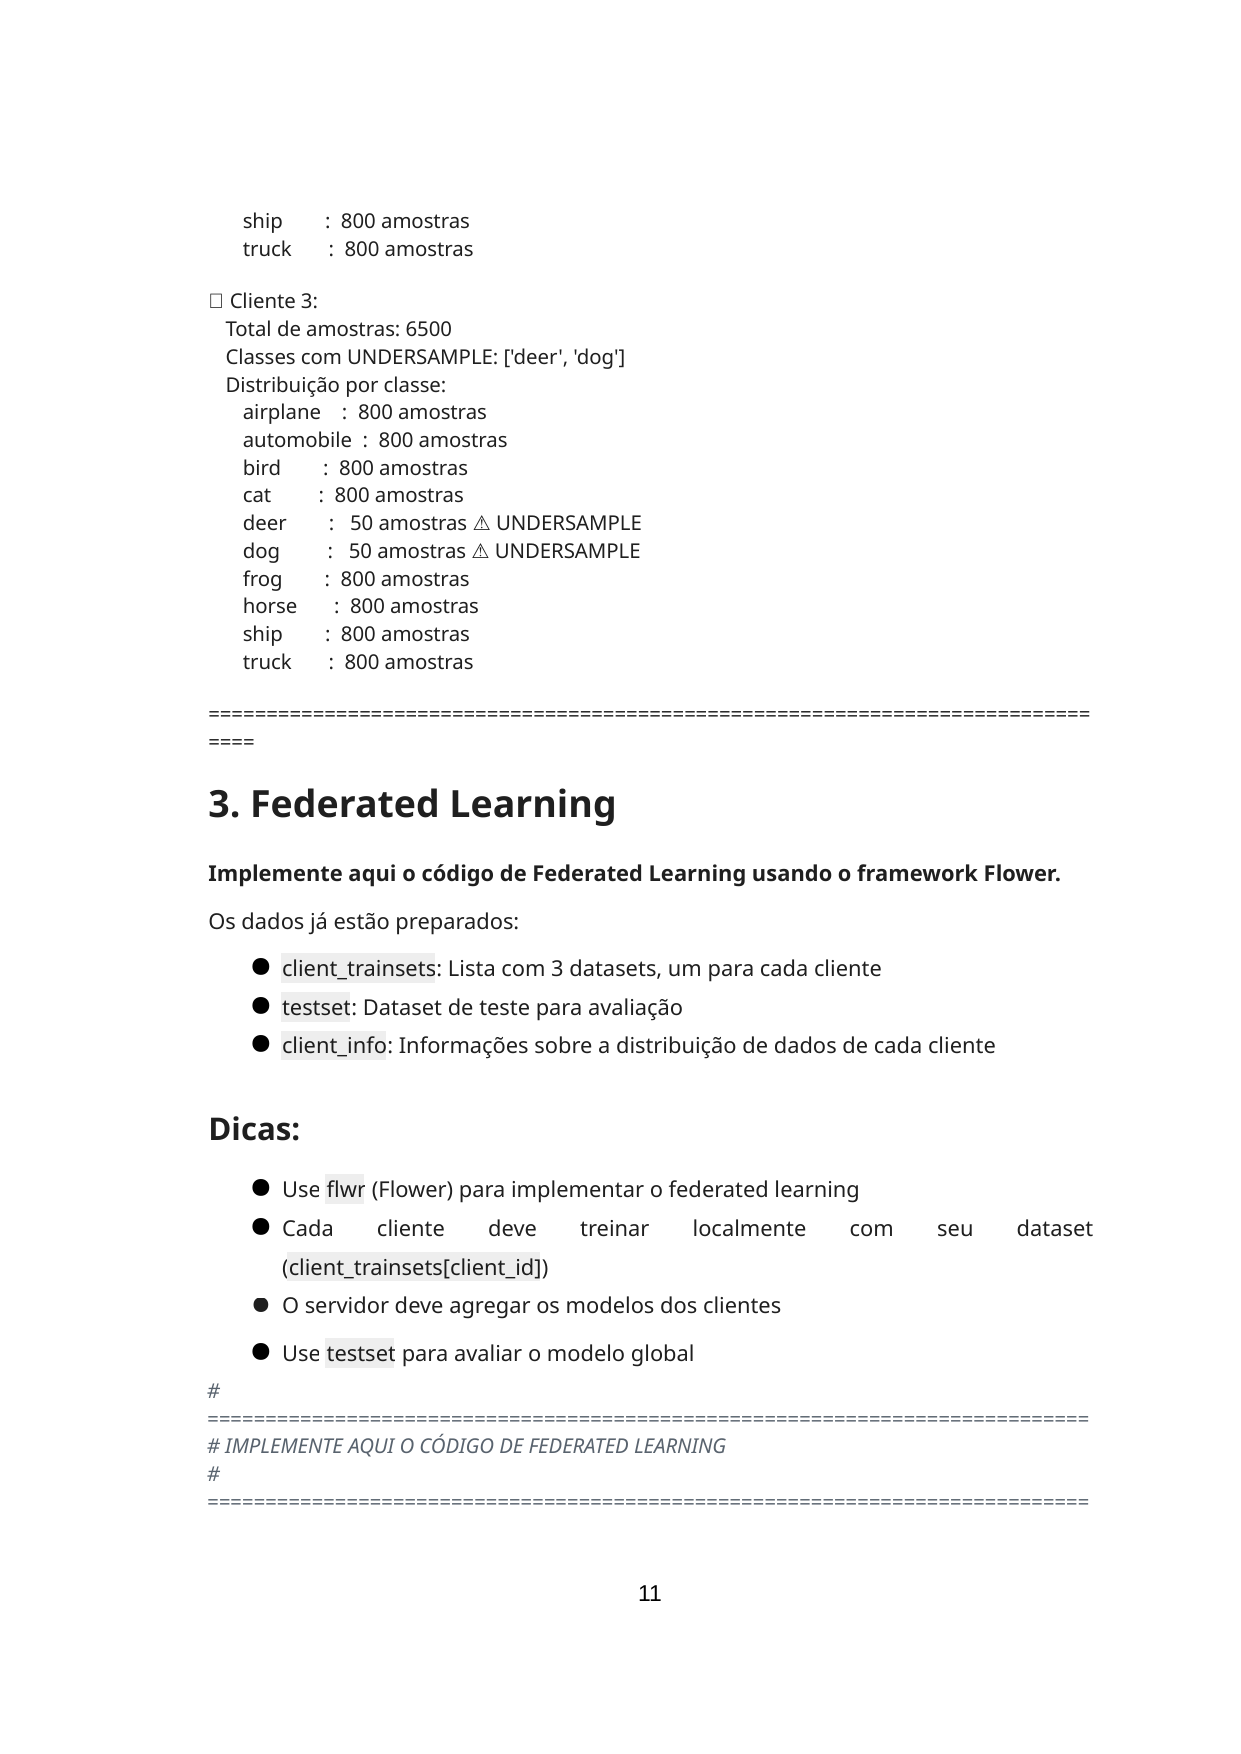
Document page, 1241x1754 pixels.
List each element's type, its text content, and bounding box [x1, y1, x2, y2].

text deer : 50 amostras ⚠️ UNDERSAMPLE [207, 509, 1093, 536]
text truck : 800 amostras [207, 647, 1093, 675]
subtitle Dicas: [207, 1107, 1093, 1149]
text bird : 800 amostras [207, 453, 1093, 481]
text Distribuição por classe: [207, 370, 1093, 398]
text ship : 800 amostras [207, 207, 1093, 234]
list client_trainsets: Lista com 3 datasets, um para cada cliente [251, 953, 1093, 983]
text ================================================================================ [207, 700, 1093, 755]
list testset: Dataset de teste para avaliação [251, 992, 1093, 1022]
text automobile : 800 amostras [207, 426, 1093, 453]
list O servidor deve agregar os modelos dos clientes [251, 1290, 1093, 1320]
list client_info: Informações sobre a distribuição de dados de cada cliente [251, 1031, 1093, 1060]
subtitle 3. Federated Learning [207, 777, 1093, 828]
text dog : 50 amostras ⚠️ UNDERSAMPLE [207, 536, 1093, 564]
text # ============================================================================ [207, 1376, 1093, 1432]
list Use flwr (Flower) para implementar o federated learning [251, 1174, 1093, 1204]
text # ============================================================================ [207, 1459, 1093, 1515]
text truck : 800 amostras [207, 234, 1093, 262]
list Use testset para avaliar o modelo global [251, 1338, 1093, 1368]
text frog : 800 amostras [207, 564, 1093, 592]
text Total de amostras: 6500 [207, 315, 1093, 342]
text cat : 800 amostras [207, 481, 1093, 509]
text horse : 800 amostras [207, 592, 1093, 619]
text Classes com UNDERSAMPLE: ['deer', 'dog'] [207, 342, 1093, 370]
text Os dados já estão preparados: [207, 906, 1093, 935]
list Cada cliente deve treinar localmente com seu dataset (client_trainsets[client_id]) [251, 1213, 1093, 1281]
text Implemente aqui o código de Federated Learning usando o framework Flower. [207, 858, 1093, 888]
text ship : 800 amostras [207, 619, 1093, 647]
text  Cliente 3: [207, 287, 1093, 315]
text airplane : 800 amostras [207, 398, 1093, 426]
text # IMPLEMENTE AQUI O CÓDIGO DE FEDERATED LEARNING [207, 1432, 1093, 1459]
